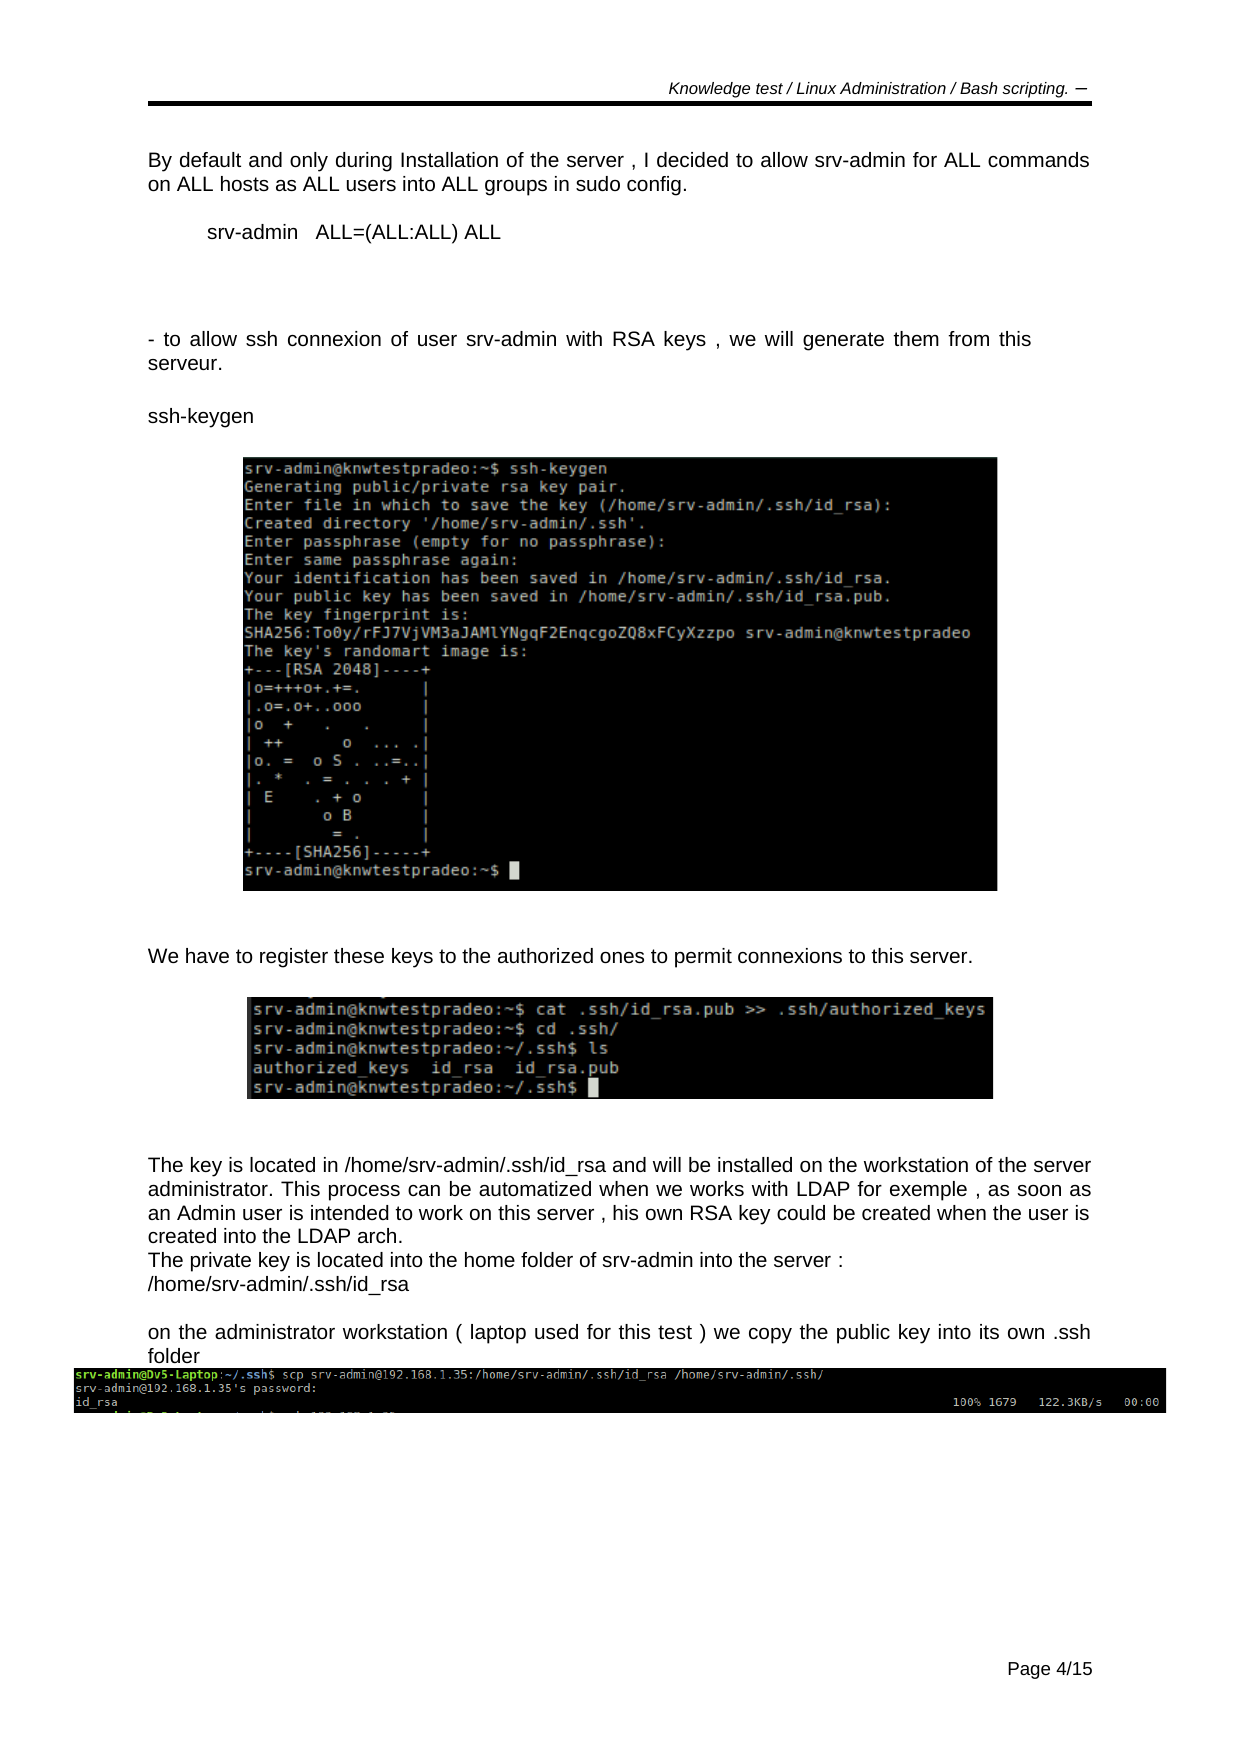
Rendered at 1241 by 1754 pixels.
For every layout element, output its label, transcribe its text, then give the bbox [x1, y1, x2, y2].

text srv-admin ALL=(ALL:ALL) ALL [207, 219, 1033, 243]
text We have to register these keys to the authorized ones to permit connexions to this server. [148, 944, 1033, 968]
text on the administrator workstation ( laptop used for this test ) we copy the public key into its own .ssh folder [148, 1320, 1092, 1368]
picture [247, 997, 994, 1099]
text - to allow ssh connexion of user srv-admin with RSA keys , we will generate them from this serveur. [148, 326, 1033, 374]
picture [243, 457, 998, 891]
picture [73, 1368, 1167, 1413]
text The private key is located into the home folder of srv-admin into the server : [148, 1248, 1092, 1272]
text /home/srv-admin/.ssh/id_rsa [148, 1272, 1092, 1296]
text The key is located in /home/srv-admin/.ssh/id_rsa and will be installed on the workstation of the server administrator. This process can be automatized when we works with LDAP for exemple , as soon as an Admin user is intended to work on this server , his own RSA key could be created when the user is created into the LDAP arch. [148, 1152, 1092, 1248]
text ssh-keygen [148, 404, 1033, 428]
text By default and only during Installation of the server , I decided to allow srv-admin for ALL commands on ALL hosts as ALL users into ALL groups in sudo config. [148, 148, 1092, 196]
